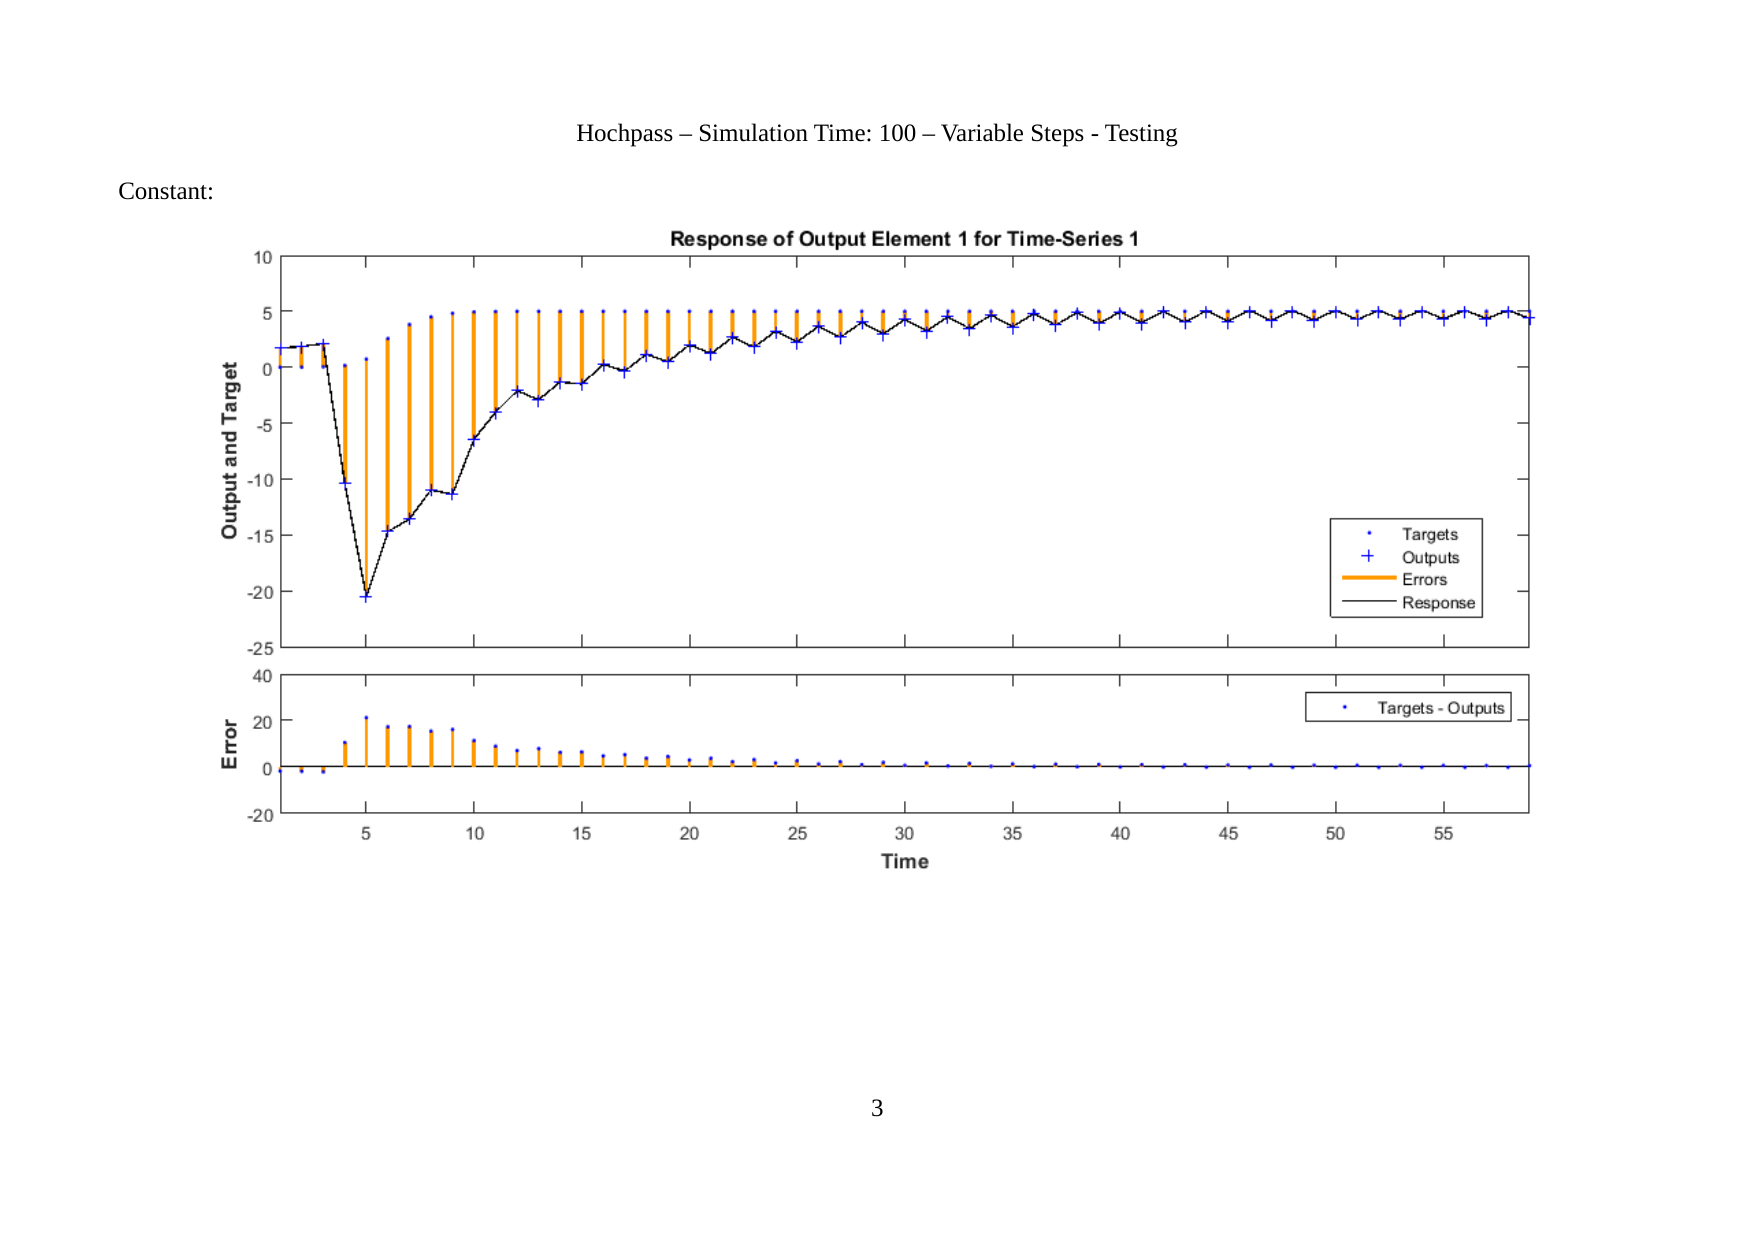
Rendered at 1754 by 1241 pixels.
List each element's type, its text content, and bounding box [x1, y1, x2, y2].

picture [71, 205, 1683, 889]
text Constant: [118, 176, 1636, 205]
